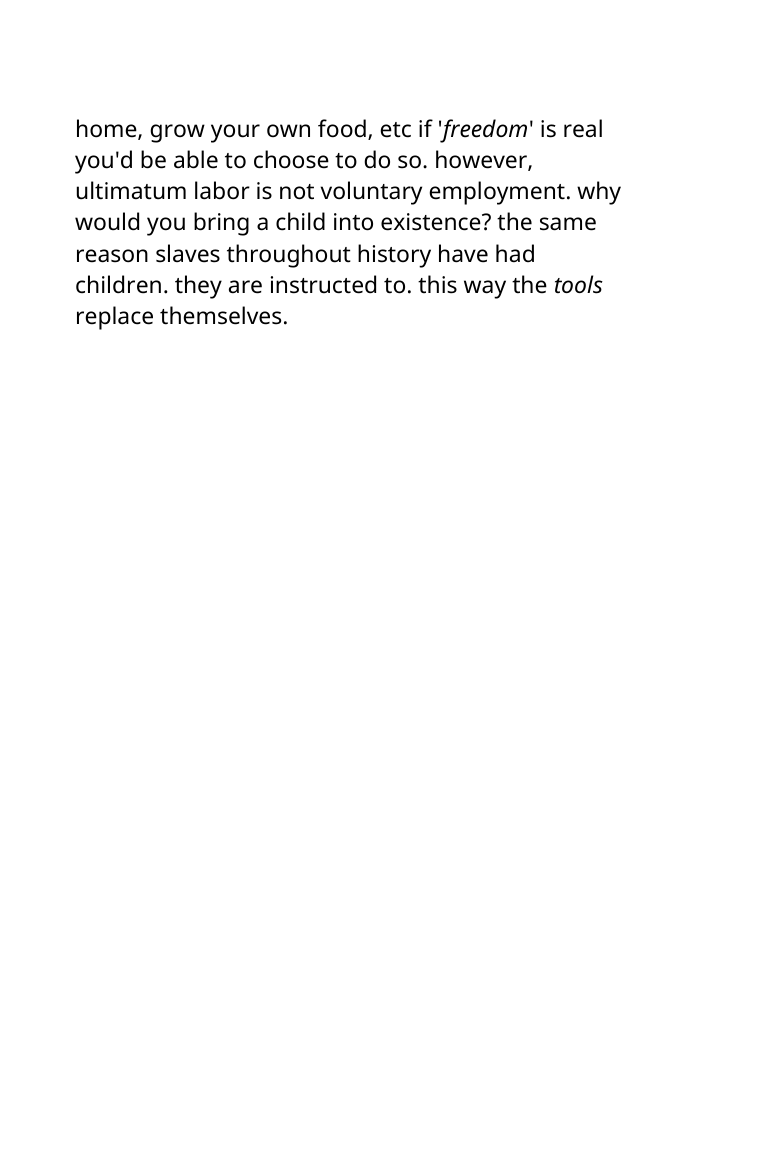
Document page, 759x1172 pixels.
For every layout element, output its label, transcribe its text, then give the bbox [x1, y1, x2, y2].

text home, grow your own food, etc if 'freedom' is real you'd be able to choose to do so. however, ultimatum labor is not voluntary employment. why would you bring a child into existence? the same reason slaves throughout history have had children. they are instructed to. this way the tools replace themselves. [75, 112, 627, 331]
